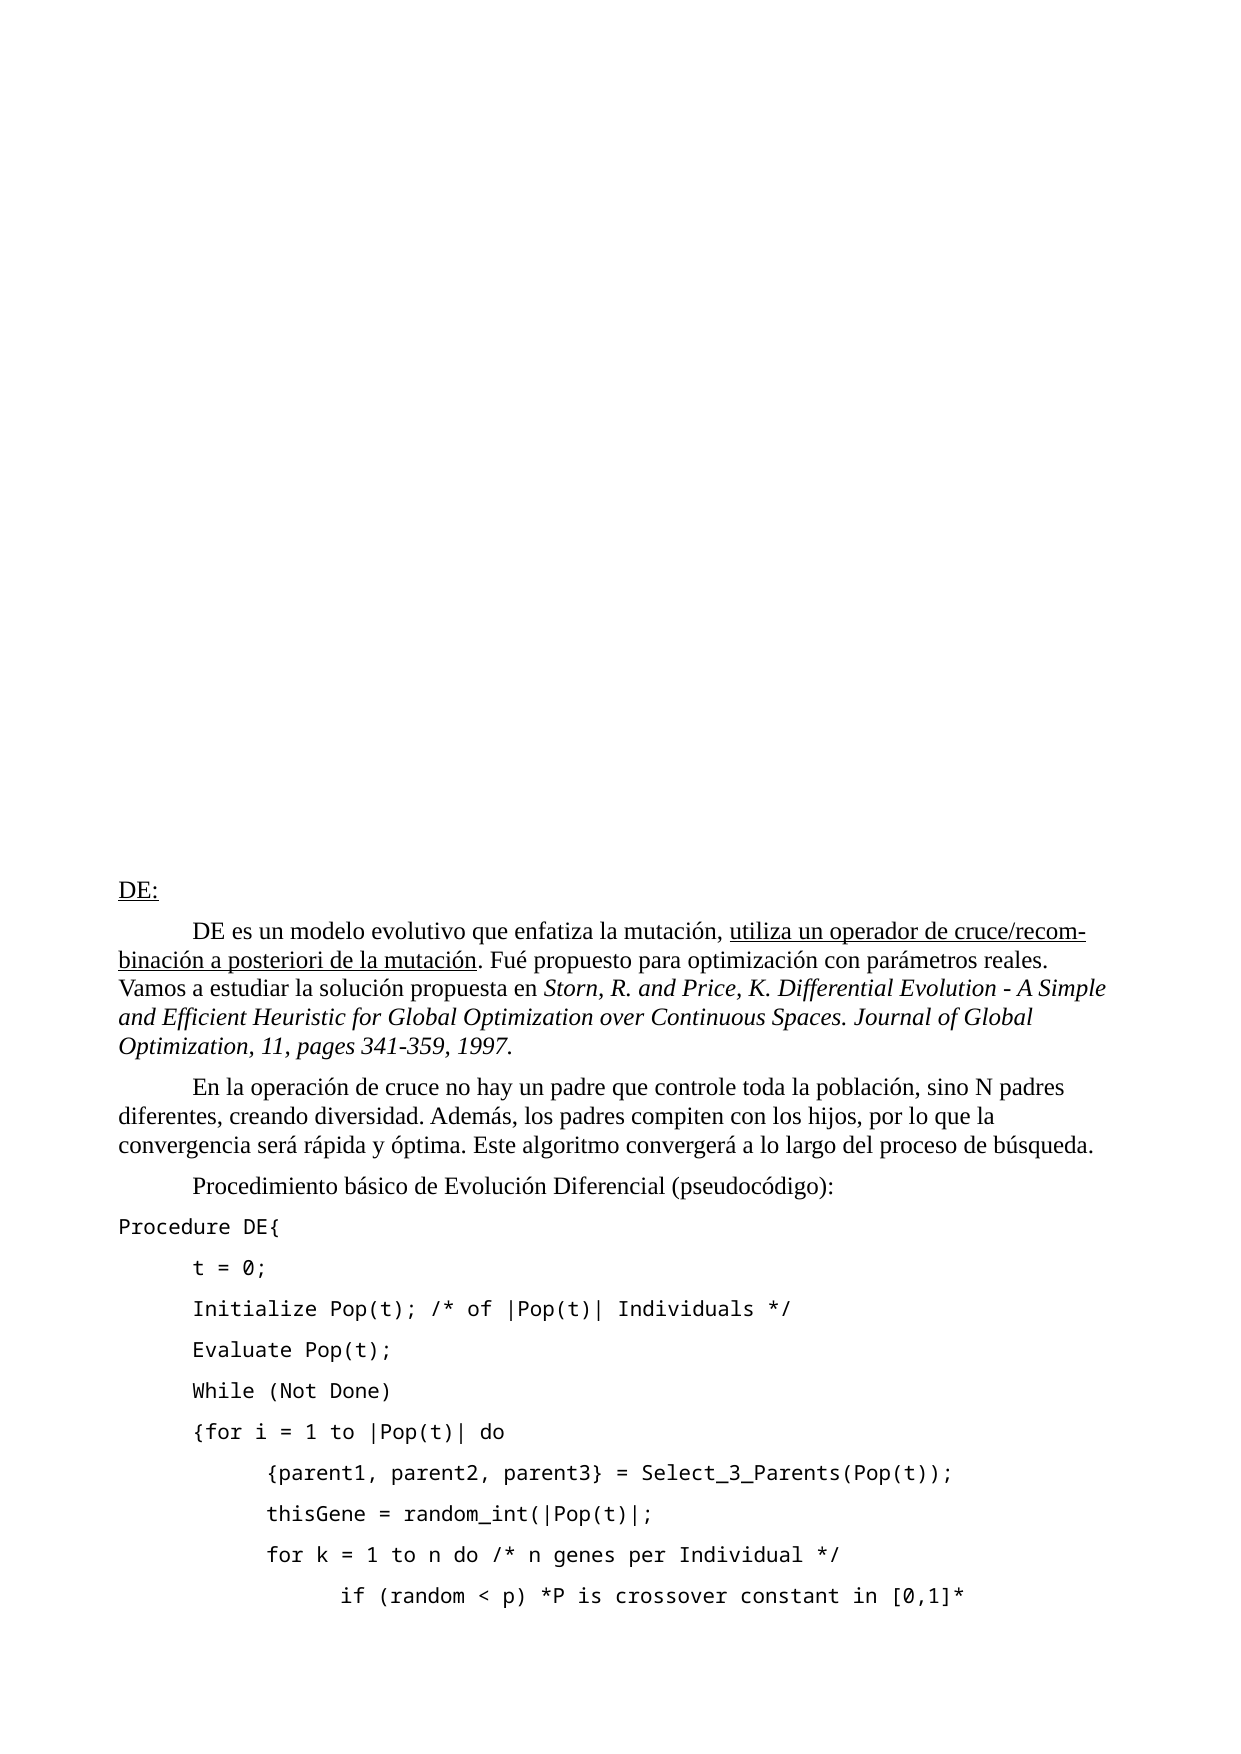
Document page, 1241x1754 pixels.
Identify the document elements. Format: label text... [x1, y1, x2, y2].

text thisGene = random_int(|Pop(t)|; [118, 1499, 1122, 1527]
text DE: [118, 875, 1122, 903]
text Procedimiento básico de Evolución Diferencial (pseudocódigo): [118, 1171, 1122, 1200]
text {for i = 1 to |Pop(t)| do [118, 1417, 1122, 1445]
text {parent1, parent2, parent3} = Select_3_Parents(Pop(t)); [118, 1458, 1122, 1486]
text While (Not Done) [118, 1376, 1122, 1404]
text Evaluate Pop(t); [118, 1335, 1122, 1363]
text t = 0; [118, 1253, 1122, 1282]
text if (random < p) *P is crossover constant in [0,1]* [118, 1581, 1122, 1609]
text Initialize Pop(t); /* of |Pop(t)| Individuals */ [118, 1294, 1122, 1323]
text for k = 1 to n do /* n genes per Individual */ [118, 1540, 1122, 1568]
text Procedure DE{ [118, 1212, 1122, 1241]
text En la operación de cruce no hay un padre que controle toda la población, sino N padres diferentes, creando diversidad. Además, los padres compiten con los hijos, por lo que la convergencia será rápida y óptima. Este algoritmo convergerá a lo largo del proceso de búsqueda. [118, 1072, 1122, 1158]
text DE es un modelo evolutivo que enfatiza la mutación, utiliza un operador de cruce/recom-binación a posteriori de la mutación. Fué propuesto para optimización con parámetros reales. Vamos a estudiar la solución propuesta en Storn, R. and Price, K. Differential Evolution - A Simple and Efficient Heuristic for Global Optimization over Continuous Spaces. Journal of Global Optimization, 11, pages 341-359, 1997. [118, 916, 1122, 1060]
